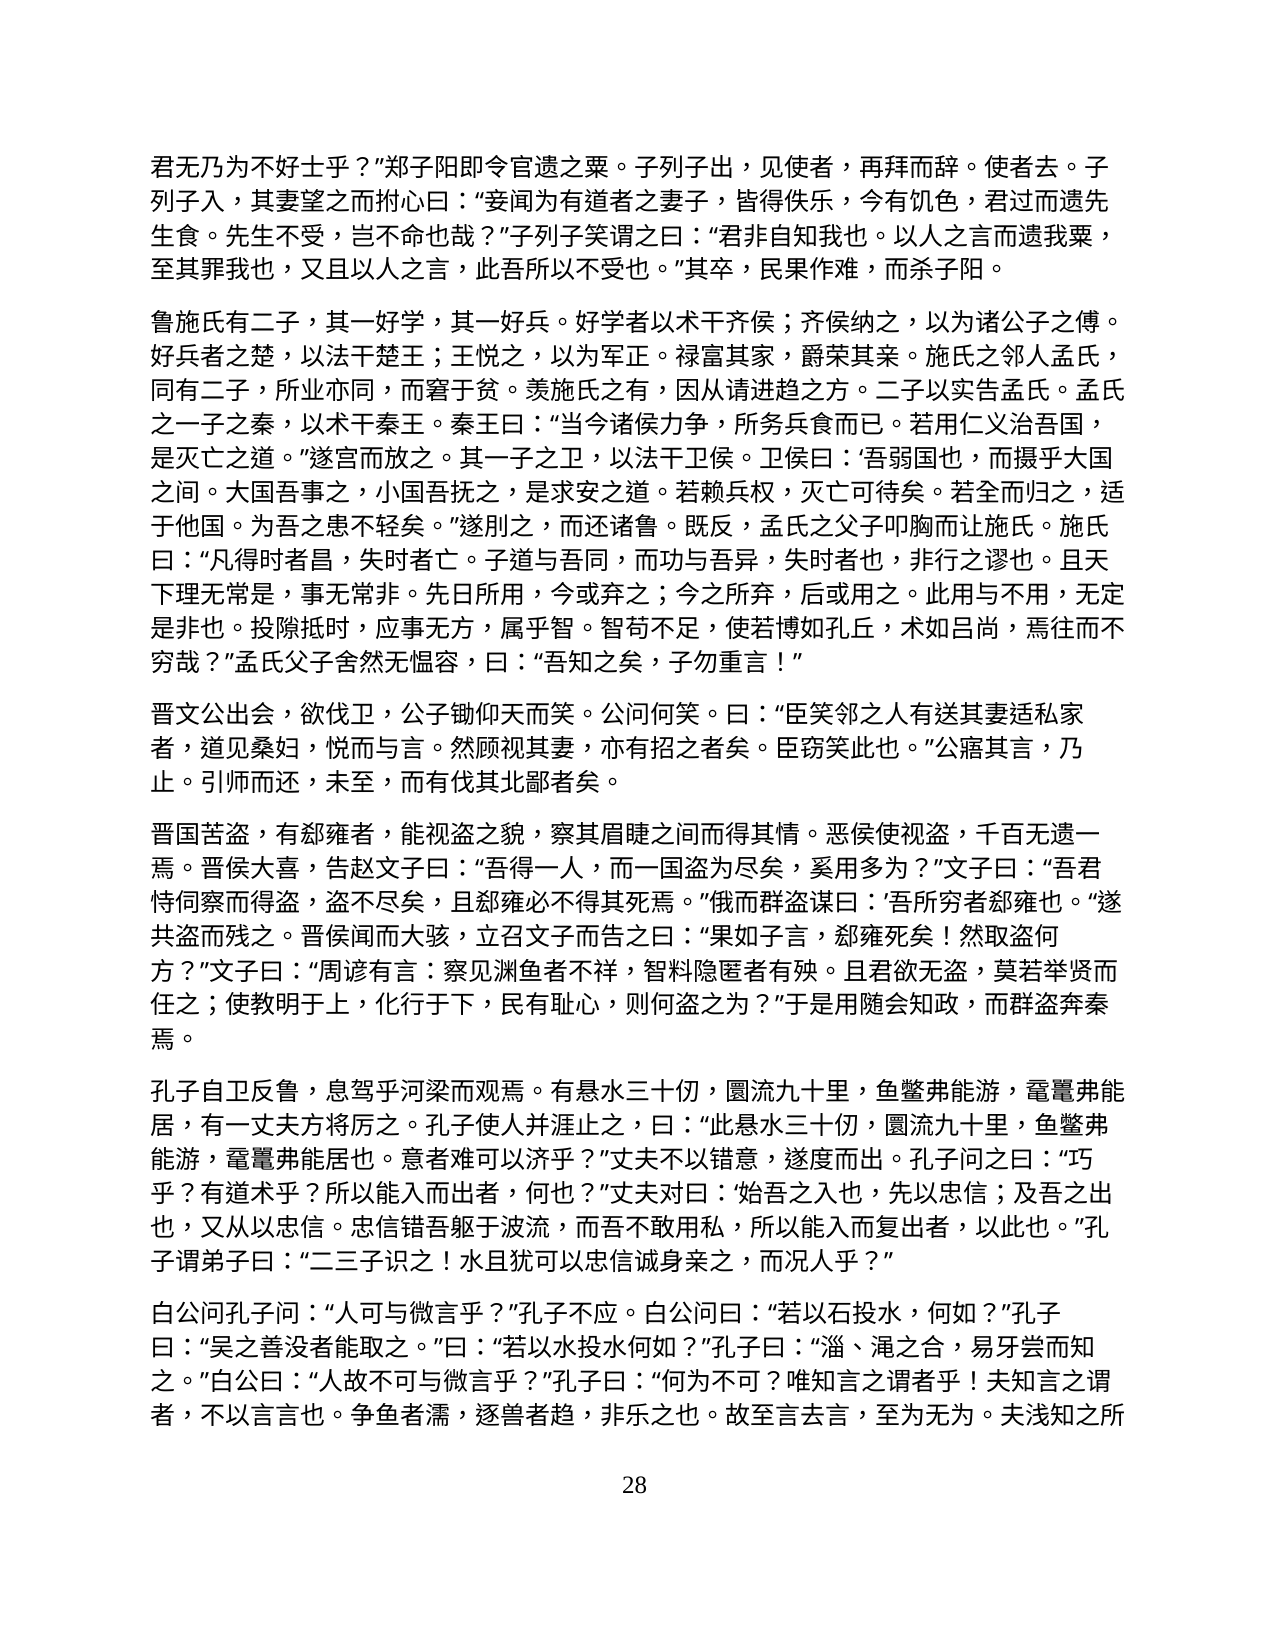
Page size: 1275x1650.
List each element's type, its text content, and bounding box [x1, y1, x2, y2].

text 鲁施氏有二子，其一好学，其一好兵。好学者以术干齐侯；齐侯纳之，以为诸公子之傅。好兵者之楚，以法干楚王；王悦之，以为军正。禄富其家，爵荣其亲。施氏之邻人孟氏，同有二子，所业亦同，而窘于贫。羡施氏之有，因从请进趋之方。二子以实告孟氏。孟氏之一子之秦，以术干秦王。秦王曰：“当今诸侯力争，所务兵食而已。若用仁义治吾国，是灭亡之道。”遂宫而放之。其一子之卫，以法干卫侯。卫侯曰：‘吾弱国也，而摄乎大国之间。大国吾事之，小国吾抚之，是求安之道。若赖兵权，灭亡可待矣。若全而归之，适于他国。为吾之患不轻矣。”遂刖之，而还诸鲁。既反，孟氏之父子叩胸而让施氏。施氏曰：“凡得时者昌，失时者亡。子道与吾同，而功与吾异，失时者也，非行之谬也。且天下理无常是，事无常非。先日所用，今或弃之；今之所弃，后或用之。此用与不用，无定是非也。投隙抵时，应事无方，属乎智。智苟不足，使若博如孔丘，术如吕尚，焉往而不穷哉？”孟氏父子舍然无愠容，曰：“吾知之矣，子勿重言！” [150, 304, 1125, 679]
text 晋国苦盗，有郄雍者，能视盗之貌，察其眉睫之间而得其情。恶侯使视盗，千百无遗一焉。晋侯大喜，告赵文子曰：“吾得一人，而一国盗为尽矣，奚用多为？”文子曰：“吾君恃伺察而得盗，盗不尽矣，且郄雍必不得其死焉。”俄而群盗谋曰：’吾所穷者郄雍也。“遂共盗而残之。晋侯闻而大骇，立召文子而告之曰：“果如子言，郄雍死矣！然取盗何方？”文子曰：“周谚有言：察见渊鱼者不祥，智料隐匿者有殃。且君欲无盗，莫若举贤而任之；使教明于上，化行于下，民有耻心，则何盗之为？”于是用随会知政，而群盗奔秦焉。 [150, 817, 1125, 1055]
text 君无乃为不好士乎？”郑子阳即令官遗之粟。子列子出，见使者，再拜而辞。使者去。子列子入，其妻望之而拊心曰：“妾闻为有道者之妻子，皆得佚乐，今有饥色，君过而遗先生食。先生不受，岂不命也哉？”子列子笑谓之曰：“君非自知我也。以人之言而遗我粟，至其罪我也，又且以人之言，此吾所以不受也。”其卒，民果作难，而杀子阳。 [150, 150, 1125, 286]
text 晋文公出会，欲伐卫，公子锄仰天而笑。公问何笑。曰：“臣笑邻之人有送其妻适私家者，道见桑妇，悦而与言。然顾视其妻，亦有招之者矣。臣窃笑此也。”公寤其言，乃止。引师而还，未至，而有伐其北鄙者矣。 [150, 697, 1125, 799]
text 孔子自卫反鲁，息驾乎河梁而观焉。有悬水三十仞，圜流九十里，鱼鳖弗能游，鼋鼍弗能居，有一丈夫方将厉之。孔子使人并涯止之，曰：“此悬水三十仞，圜流九十里，鱼鳖弗能游，鼋鼍弗能居也。意者难可以济乎？”丈夫不以错意，遂度而出。孔子问之曰：“巧乎？有道术乎？所以能入而出者，何也？”丈夫对曰：‘始吾之入也，先以忠信；及吾之出也，又从以忠信。忠信错吾躯于波流，而吾不敢用私，所以能入而复出者，以此也。”孔子谓弟子曰：“二三子识之！水且犹可以忠信诚身亲之，而况人乎？” [150, 1073, 1125, 1278]
text 白公问孔子问：“人可与微言乎？”孔子不应。白公问曰：“若以石投水，何如？”孔子曰：“吴之善没者能取之。”曰：“若以水投水何如？”孔子曰：“淄、渑之合，易牙尝而知之。”白公曰：“人故不可与微言乎？”孔子曰：“何为不可？唯知言之谓者乎！夫知言之谓者，不以言言也。争鱼者濡，逐兽者趋，非乐之也。故至言去言，至为无为。夫浅知之所 [150, 1296, 1125, 1432]
